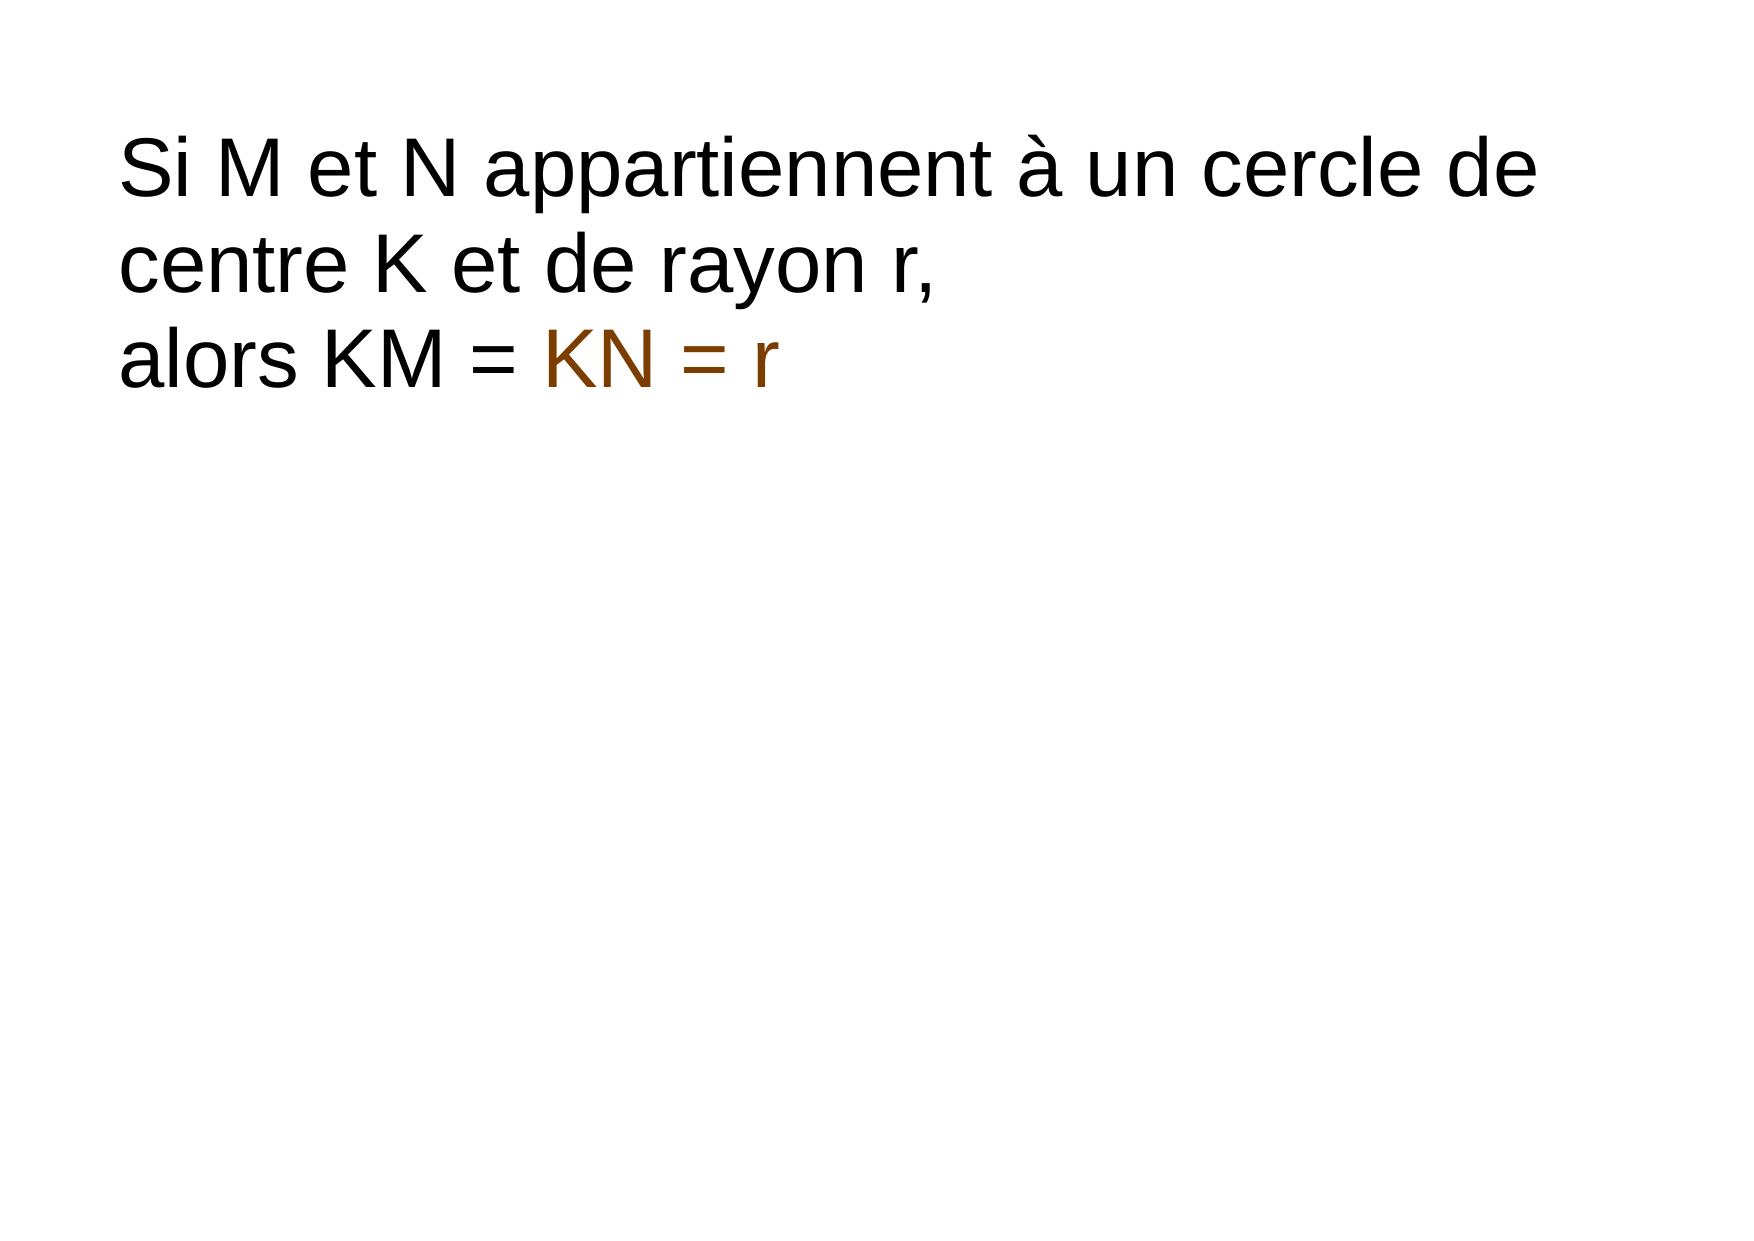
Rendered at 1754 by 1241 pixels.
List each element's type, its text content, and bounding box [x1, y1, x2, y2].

text Si M et N appartiennent à un cercle de centre K et de rayon r, [118, 118, 1636, 310]
text alors KM = KN = r [118, 310, 1636, 406]
